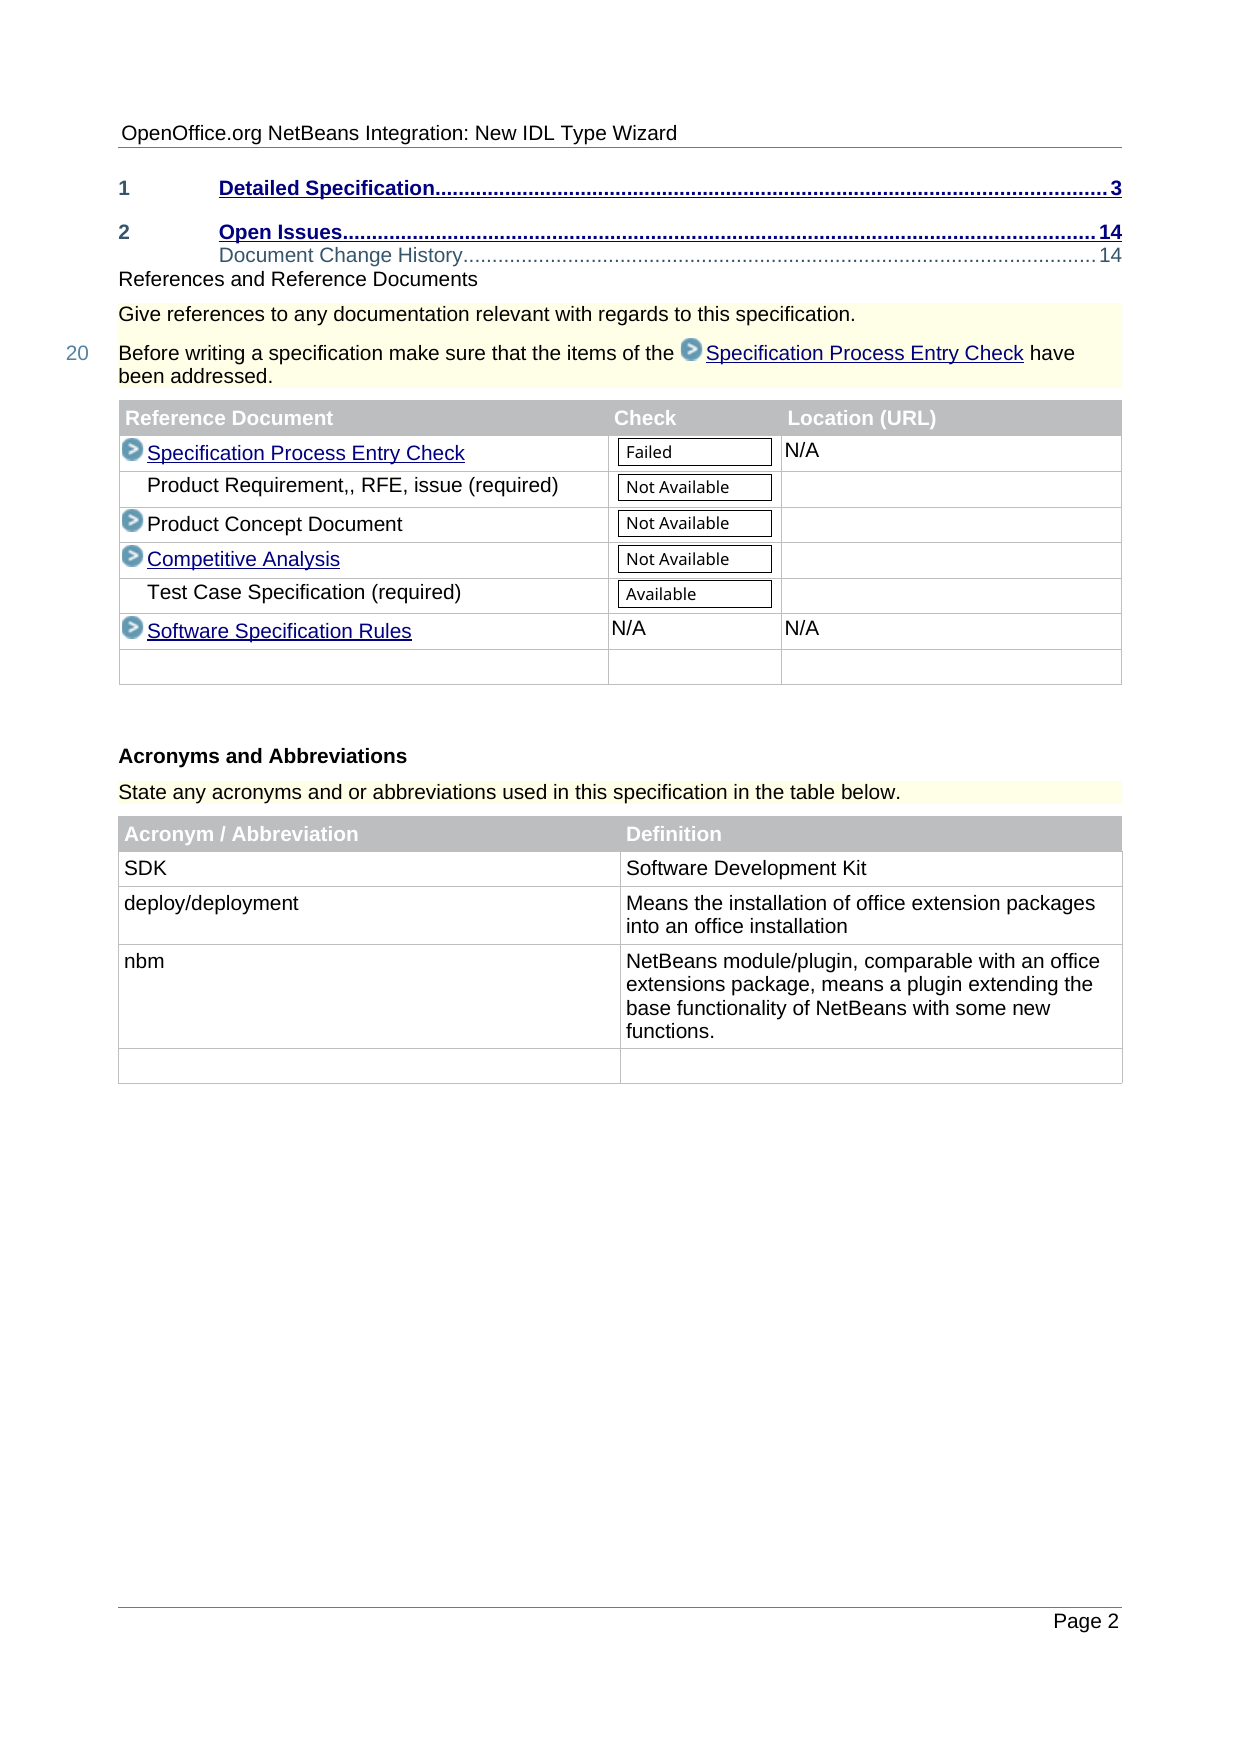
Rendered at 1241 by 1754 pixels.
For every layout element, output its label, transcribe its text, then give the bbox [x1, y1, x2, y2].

table_cell [609, 543, 781, 578]
table_cell NetBeans module/plugin, comparable with an office extensions package, means a plugin extending the base functionality of NetBeans with some new functions. [621, 945, 1122, 1048]
text 2 Open Issues 14 [118, 221, 1122, 244]
table_cell N/A [609, 614, 781, 649]
text State any acronyms and or abbreviations used in this specification in the table below. [118, 781, 1122, 804]
table_cell deploy/deployment [119, 887, 620, 944]
table_cell [621, 1049, 1122, 1083]
picture [122, 438, 147, 461]
table_cell [609, 650, 781, 684]
text References and Reference Documents [118, 267, 1122, 290]
table_cell [609, 436, 781, 471]
table_header Reference Document [119, 400, 608, 436]
table_cell [782, 650, 1121, 684]
text Give references to any documentation relevant with regards to this specification. [118, 303, 1122, 326]
table_cell <Please enter location here> [782, 579, 1121, 613]
picture [122, 616, 147, 639]
table_cell Competitive Analysis [120, 543, 608, 578]
table_cell N/A [782, 614, 1121, 649]
table_cell [609, 472, 781, 507]
picture [122, 509, 147, 532]
table_cell Means the installation of office extension packages into an office installation [621, 887, 1122, 944]
table_cell Product Concept Document [120, 508, 608, 542]
table_header Location (URL) [782, 400, 1122, 436]
table_cell Product Requirement,, RFE, issue (required) [120, 472, 608, 507]
table_cell Software Development Kit [621, 852, 1122, 886]
table_cell N/A [782, 436, 1121, 471]
table_cell Specification Process Entry Check [120, 436, 608, 471]
table_cell <Other, e.g. references to related specs> [120, 650, 608, 684]
picture [680, 338, 706, 361]
table_cell <Please enter location here> [782, 543, 1121, 578]
table_cell <Please enter location here> [782, 472, 1121, 507]
table_cell nbm [119, 945, 620, 1048]
table_header Check [609, 400, 781, 436]
table_cell [119, 1049, 620, 1083]
text 1 Detailed Specification 3 [118, 177, 1122, 200]
table_cell [609, 579, 781, 613]
text Document Change History 14 [118, 244, 1122, 267]
table_cell Software Specification Rules [120, 614, 608, 649]
table_cell [609, 508, 781, 542]
text Before writing a specification make sure that the items of the Specification Process Entry Check have been addressed. [118, 338, 1122, 388]
table_header Acronym / Abbreviation [118, 816, 620, 851]
table_cell Test Case Specification (required) [120, 579, 608, 613]
table_header Definition [620, 816, 1122, 851]
subtitle Acronyms and Abbreviations [118, 745, 1122, 768]
table_cell <Please enter location here> [782, 508, 1121, 542]
picture [122, 545, 147, 567]
table_cell SDK [119, 852, 620, 886]
